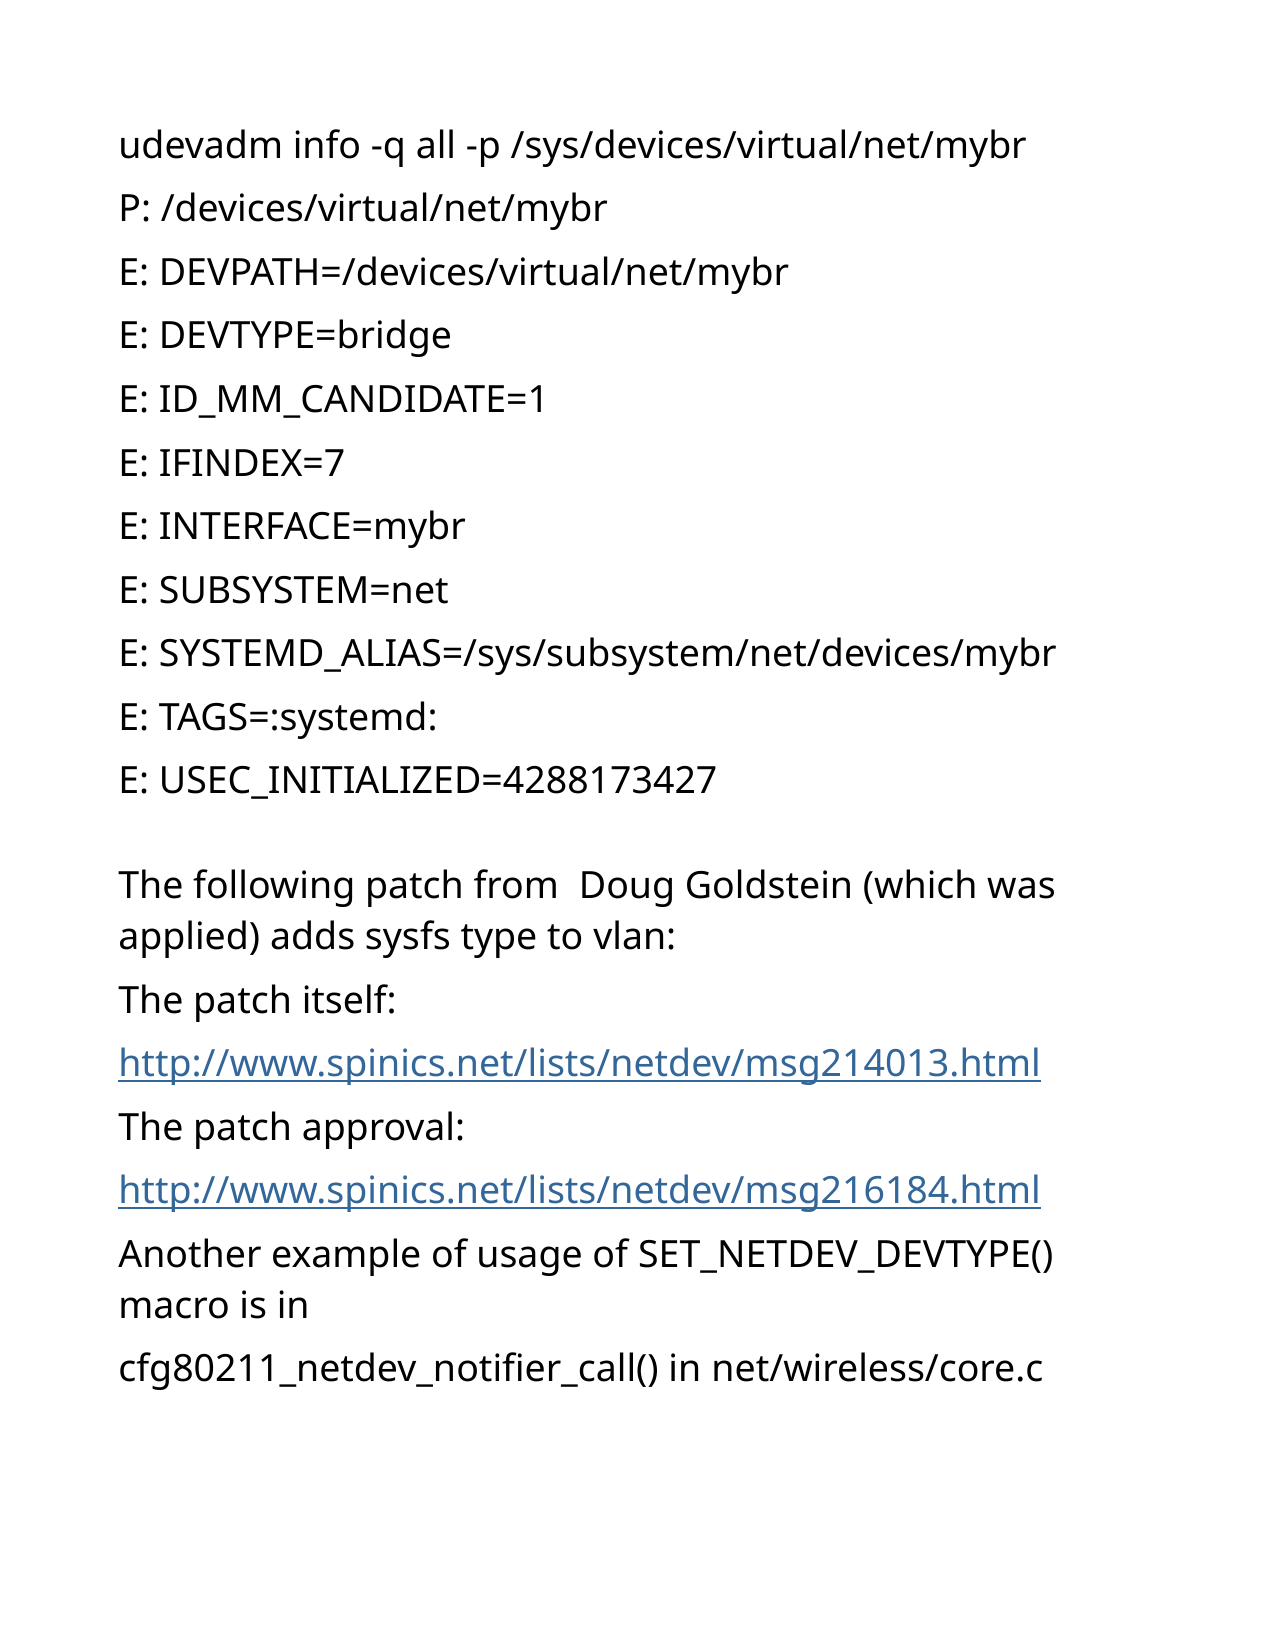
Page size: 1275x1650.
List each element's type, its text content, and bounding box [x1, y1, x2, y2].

text E: SYSTEMD_ALIAS=/sys/subsystem/net/devices/mybr [118, 626, 1157, 677]
text http://www.spinics.net/lists/netdev/msg216184.html [118, 1163, 1157, 1214]
text E: TAGS=:systemd: [118, 690, 1157, 741]
text http://www.spinics.net/lists/netdev/msg214013.html [118, 1036, 1157, 1087]
text The patch itself: [118, 973, 1157, 1024]
text The patch approval: [118, 1100, 1157, 1151]
text cfg80211_netdev_notifier_call() in net/wireless/core.c [118, 1342, 1157, 1393]
text E: IFINDEX=7 [118, 436, 1157, 487]
text E: DEVTYPE=bridge [118, 309, 1157, 360]
text Another example of usage of SET_NETDEV_DEVTYPE() macro is in [118, 1227, 1157, 1329]
text E: ID_MM_CANDIDATE=1 [118, 372, 1157, 423]
text E: INTERFACE=mybr [118, 499, 1157, 550]
text udevadm info -q all -p /sys/devices/virtual/net/mybr [118, 118, 1157, 169]
text E: USEC_INITIALIZED=4288173427 [118, 753, 1157, 804]
text E: DEVPATH=/devices/virtual/net/mybr [118, 245, 1157, 296]
text The following patch from Doug Goldstein (which was applied) adds sysfs type to vlan: [118, 858, 1157, 960]
text P: /devices/virtual/net/mybr [118, 182, 1157, 233]
text E: SUBSYSTEM=net [118, 563, 1157, 614]
